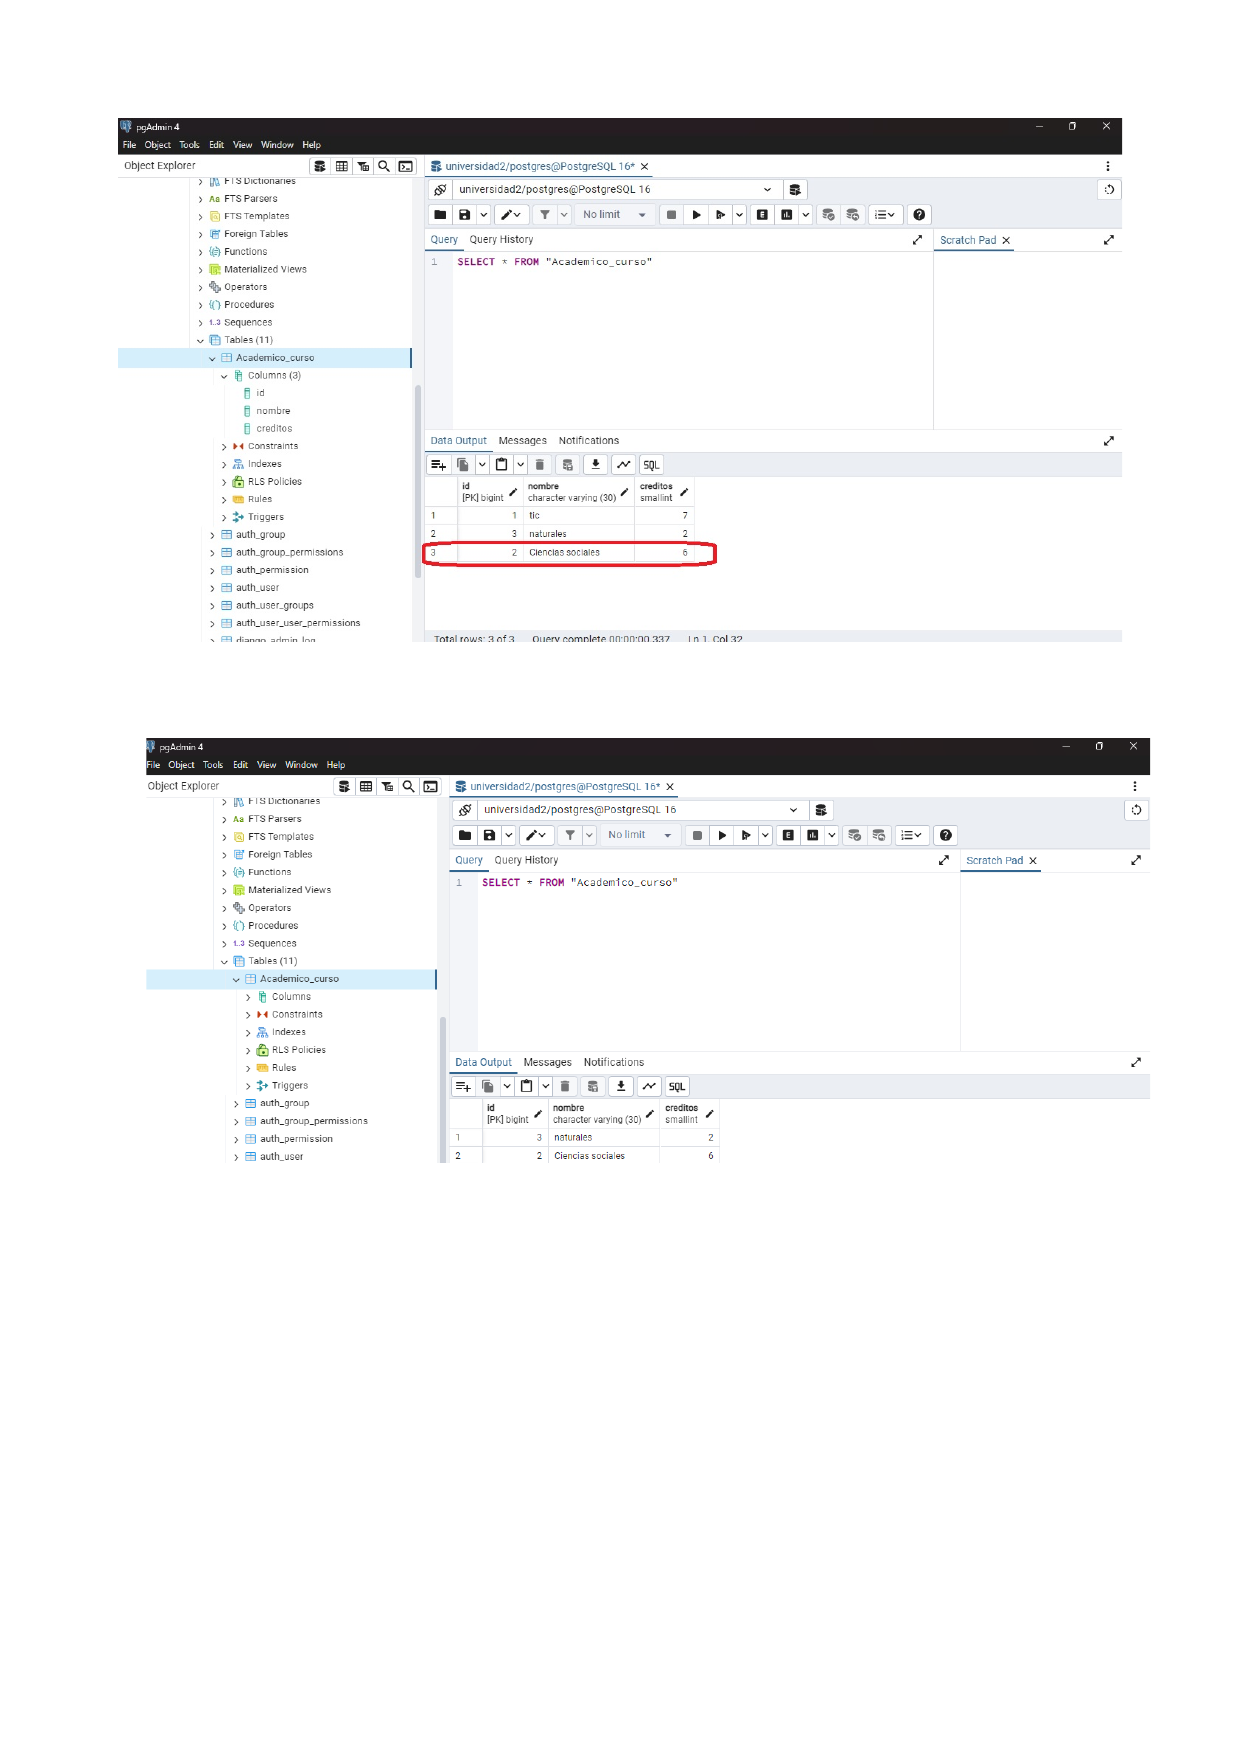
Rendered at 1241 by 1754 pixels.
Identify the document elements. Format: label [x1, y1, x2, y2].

picture [146, 738, 1151, 1163]
picture [118, 118, 1123, 642]
